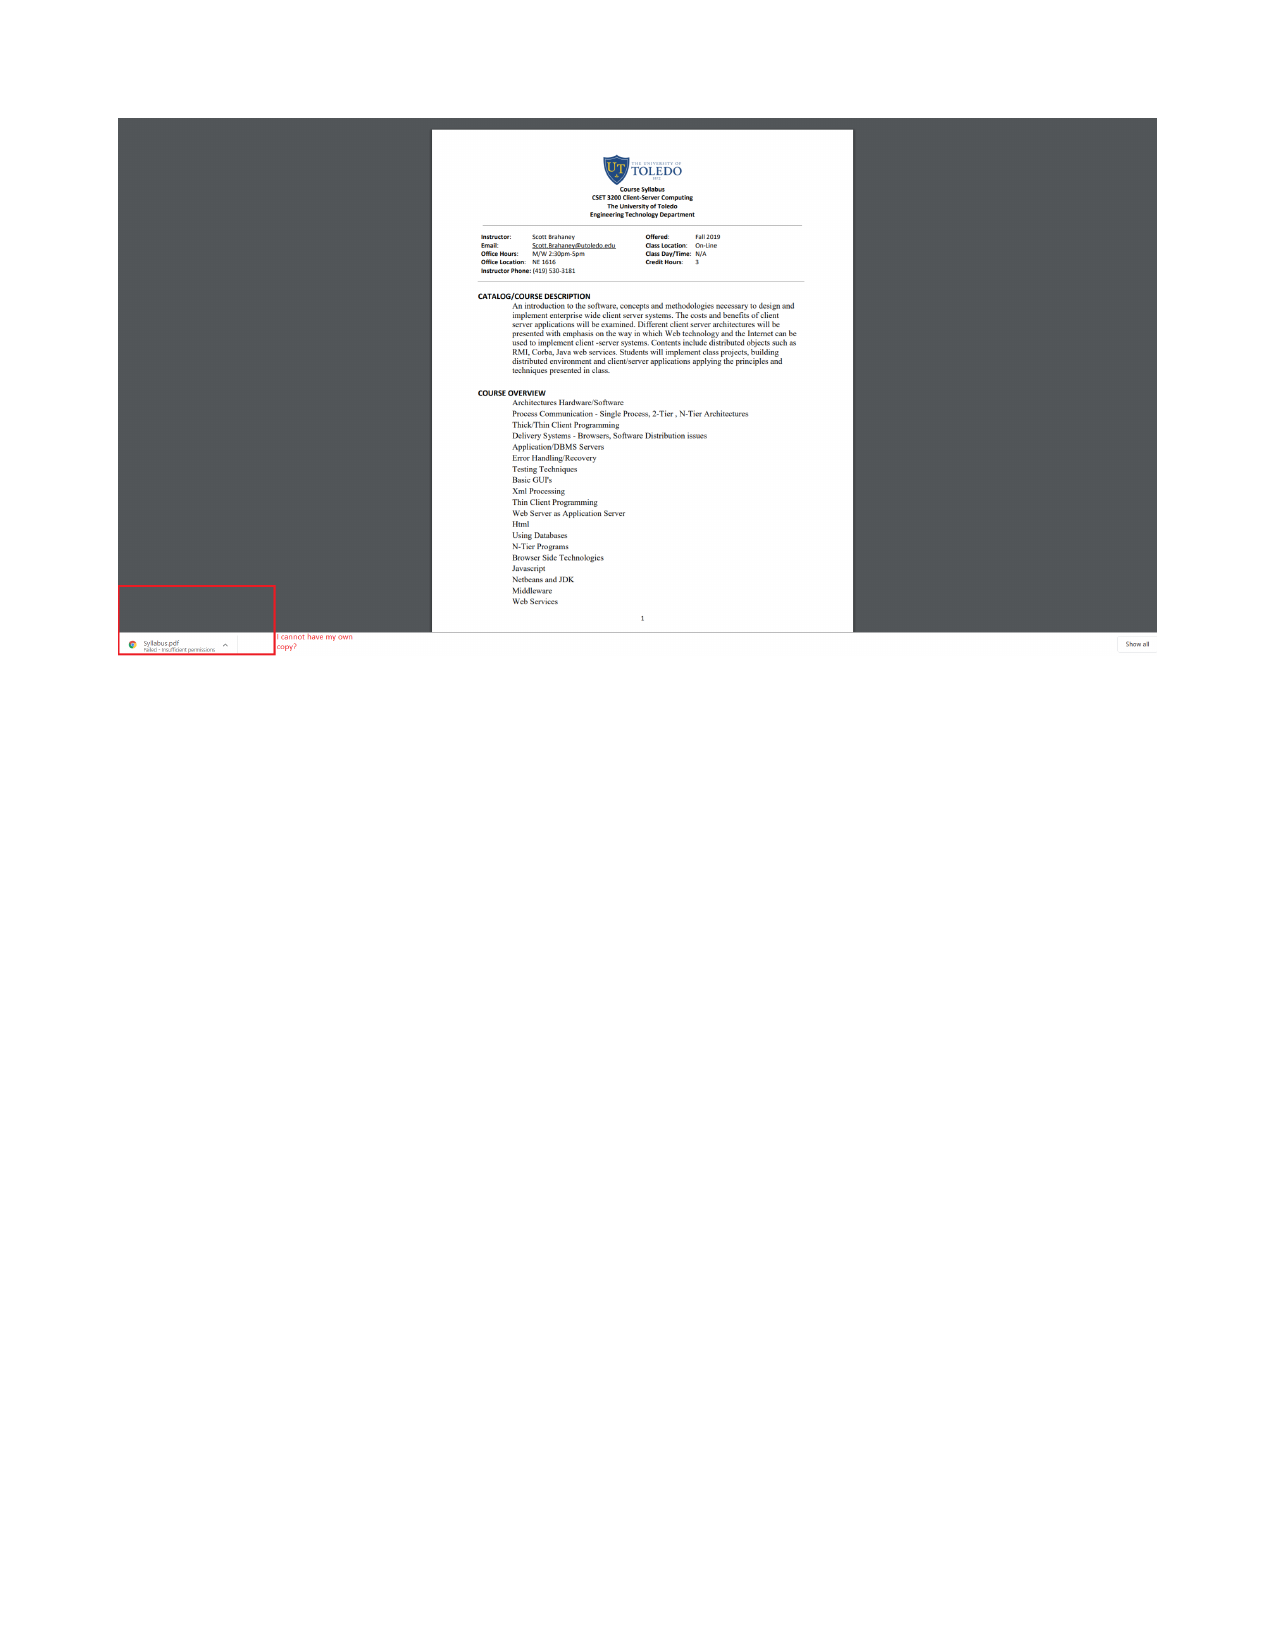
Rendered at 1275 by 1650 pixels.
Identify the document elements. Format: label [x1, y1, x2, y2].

picture [118, 118, 1157, 656]
